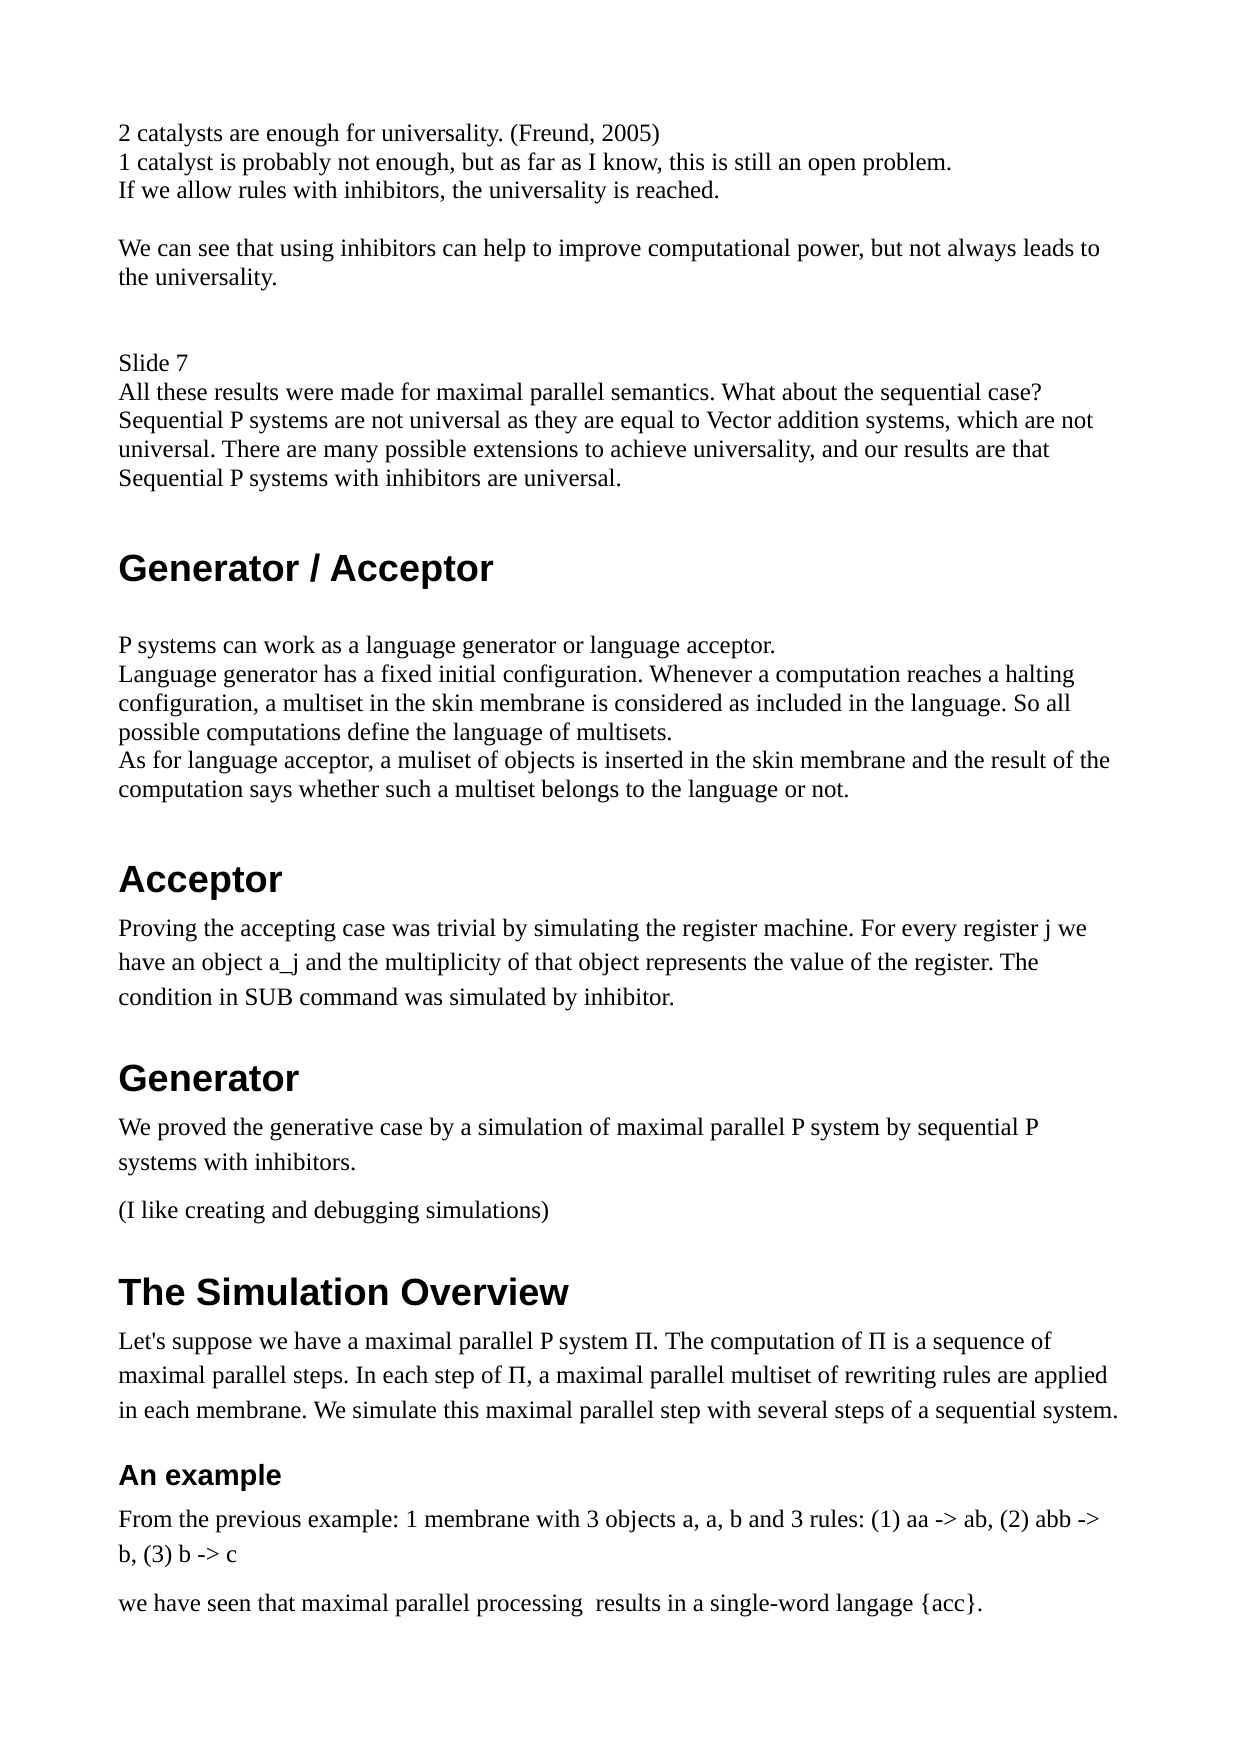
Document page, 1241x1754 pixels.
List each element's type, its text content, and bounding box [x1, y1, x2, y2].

text Language generator has a fixed initial configuration. Whenever a computation reaches a halting configuration, a multiset in the skin membrane is considered as included in the language. So all possible computations define the language of multisets. [118, 659, 1122, 746]
subtitle An example [118, 1458, 1122, 1492]
text P systems can work as a language generator or language acceptor. [118, 631, 1122, 659]
text Let's suppose we have a maximal parallel P system Π. The computation of Π is a sequence of maximal parallel steps. In each step of Π, a maximal parallel multiset of rewriting rules are applied in each membrane. We simulate this maximal parallel step with several steps of a sequential system. [118, 1326, 1122, 1423]
text From the previous example: 1 membrane with 3 objects a, a, b and 3 rules: (1) aa -> ab, (2) abb -> b, (3) b -> c [118, 1504, 1122, 1568]
text Slide 7 [118, 348, 1122, 377]
text As for language acceptor, a muliset of objects is inserted in the skin membrane and the result of the computation says whether such a multiset belongs to the language or not. [118, 746, 1122, 803]
subtitle The Simulation Overview [118, 1270, 1122, 1313]
subtitle Generator [118, 1056, 1122, 1099]
text (I like creating and debugging simulations) [118, 1196, 1122, 1224]
text All these results were made for maximal parallel semantics. What about the sequential case? [118, 377, 1122, 406]
text 1 catalyst is probably not enough, but as far as I know, this is still an open problem. [118, 147, 1122, 176]
subtitle Acceptor [118, 857, 1122, 900]
text We can see that using inhibitors can help to improve computational power, but not always leads to the universality. [118, 233, 1122, 291]
subtitle Generator / Acceptor [118, 546, 1122, 589]
text Proving the accepting case was trivial by simulating the register machine. For every register j we have an object a_j and the multiplicity of that object represents the value of the register. The condition in SUB command was simulated by inhibitor. [118, 913, 1122, 1011]
text 2 catalysts are enough for universality. (Freund, 2005) [118, 118, 1122, 147]
text Sequential P systems are not universal as they are equal to Vector addition systems, which are not universal. There are many possible extensions to achieve universality, and our results are that Sequential P systems with inhibitors are universal. [118, 406, 1122, 492]
text we have seen that maximal parallel processing results in a single-word langage {acc}. [118, 1588, 1122, 1617]
text We proved the generative case by a simulation of maximal parallel P system by sequential P systems with inhibitors. [118, 1112, 1122, 1175]
text If we allow rules with inhibitors, the universality is reached. [118, 176, 1122, 204]
